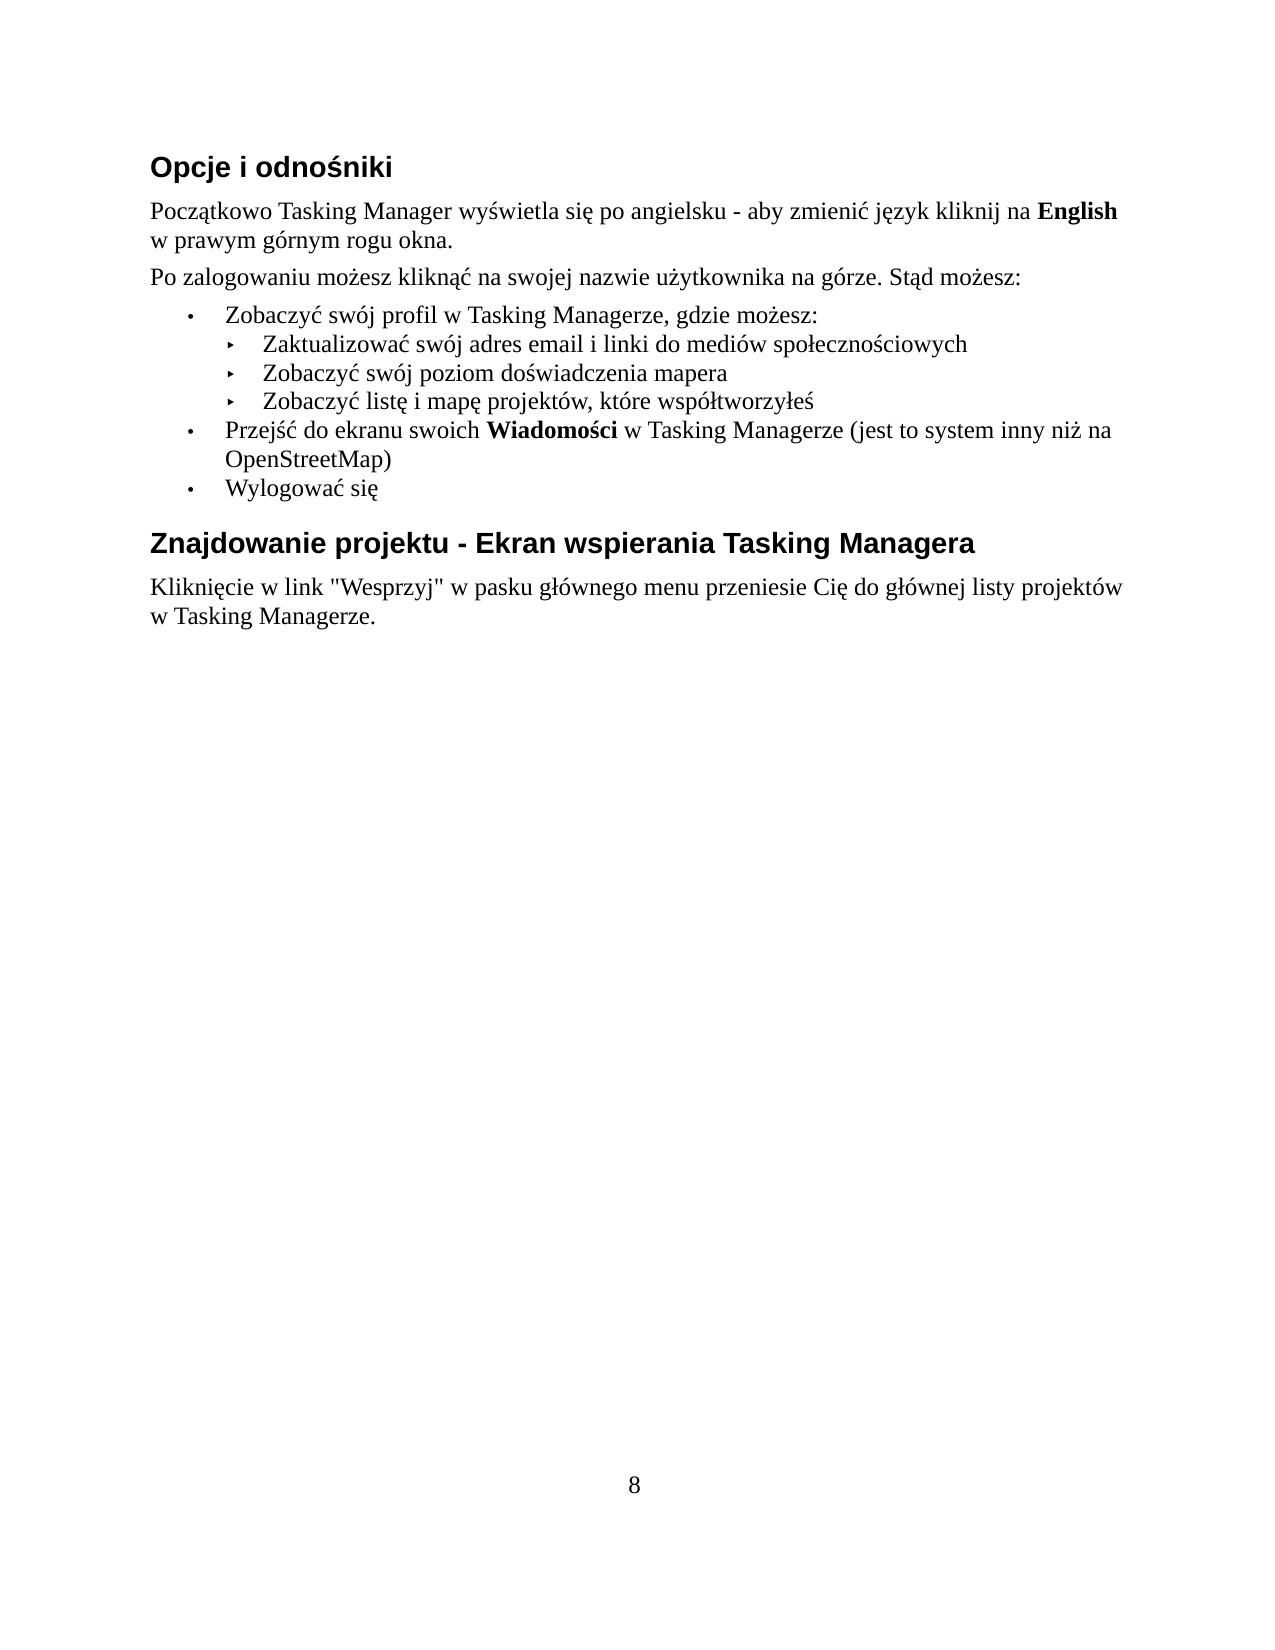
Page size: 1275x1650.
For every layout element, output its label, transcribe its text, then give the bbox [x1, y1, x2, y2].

list Zobaczyć swój poziom doświadczenia mapera [225, 358, 1125, 386]
list Wylogować się [187, 473, 1125, 501]
list Przejść do ekranu swoich Wiadomości w Tasking Managerze (jest to system inny niż na OpenStreetMap) [187, 415, 1125, 473]
list Zobaczyć listę i mapę projektów, które współtworzyłeś [225, 386, 1125, 415]
subtitle Opcje i odnośniki [150, 150, 1125, 183]
subtitle Znajdowanie projektu - Ekran wspierania Tasking Managera [150, 526, 1125, 560]
text Po zalogowaniu możesz kliknąć na swojej nazwie użytkownika na górze. Stąd możesz: [150, 262, 1125, 291]
list Zaktualizować swój adres email i linki do mediów społecznościowych [225, 329, 1125, 358]
text Początkowo Tasking Manager wyświetla się po angielsku - aby zmienić język kliknij na English w prawym górnym rogu okna. [150, 196, 1125, 253]
text Kliknięcie w link "Wesprzyj" w pasku głównego menu przeniesie Cię do głównej listy projektów w Tasking Managerze. [150, 572, 1125, 630]
list Zobaczyć swój profil w Tasking Managerze, gdzie możesz: [187, 300, 1125, 329]
